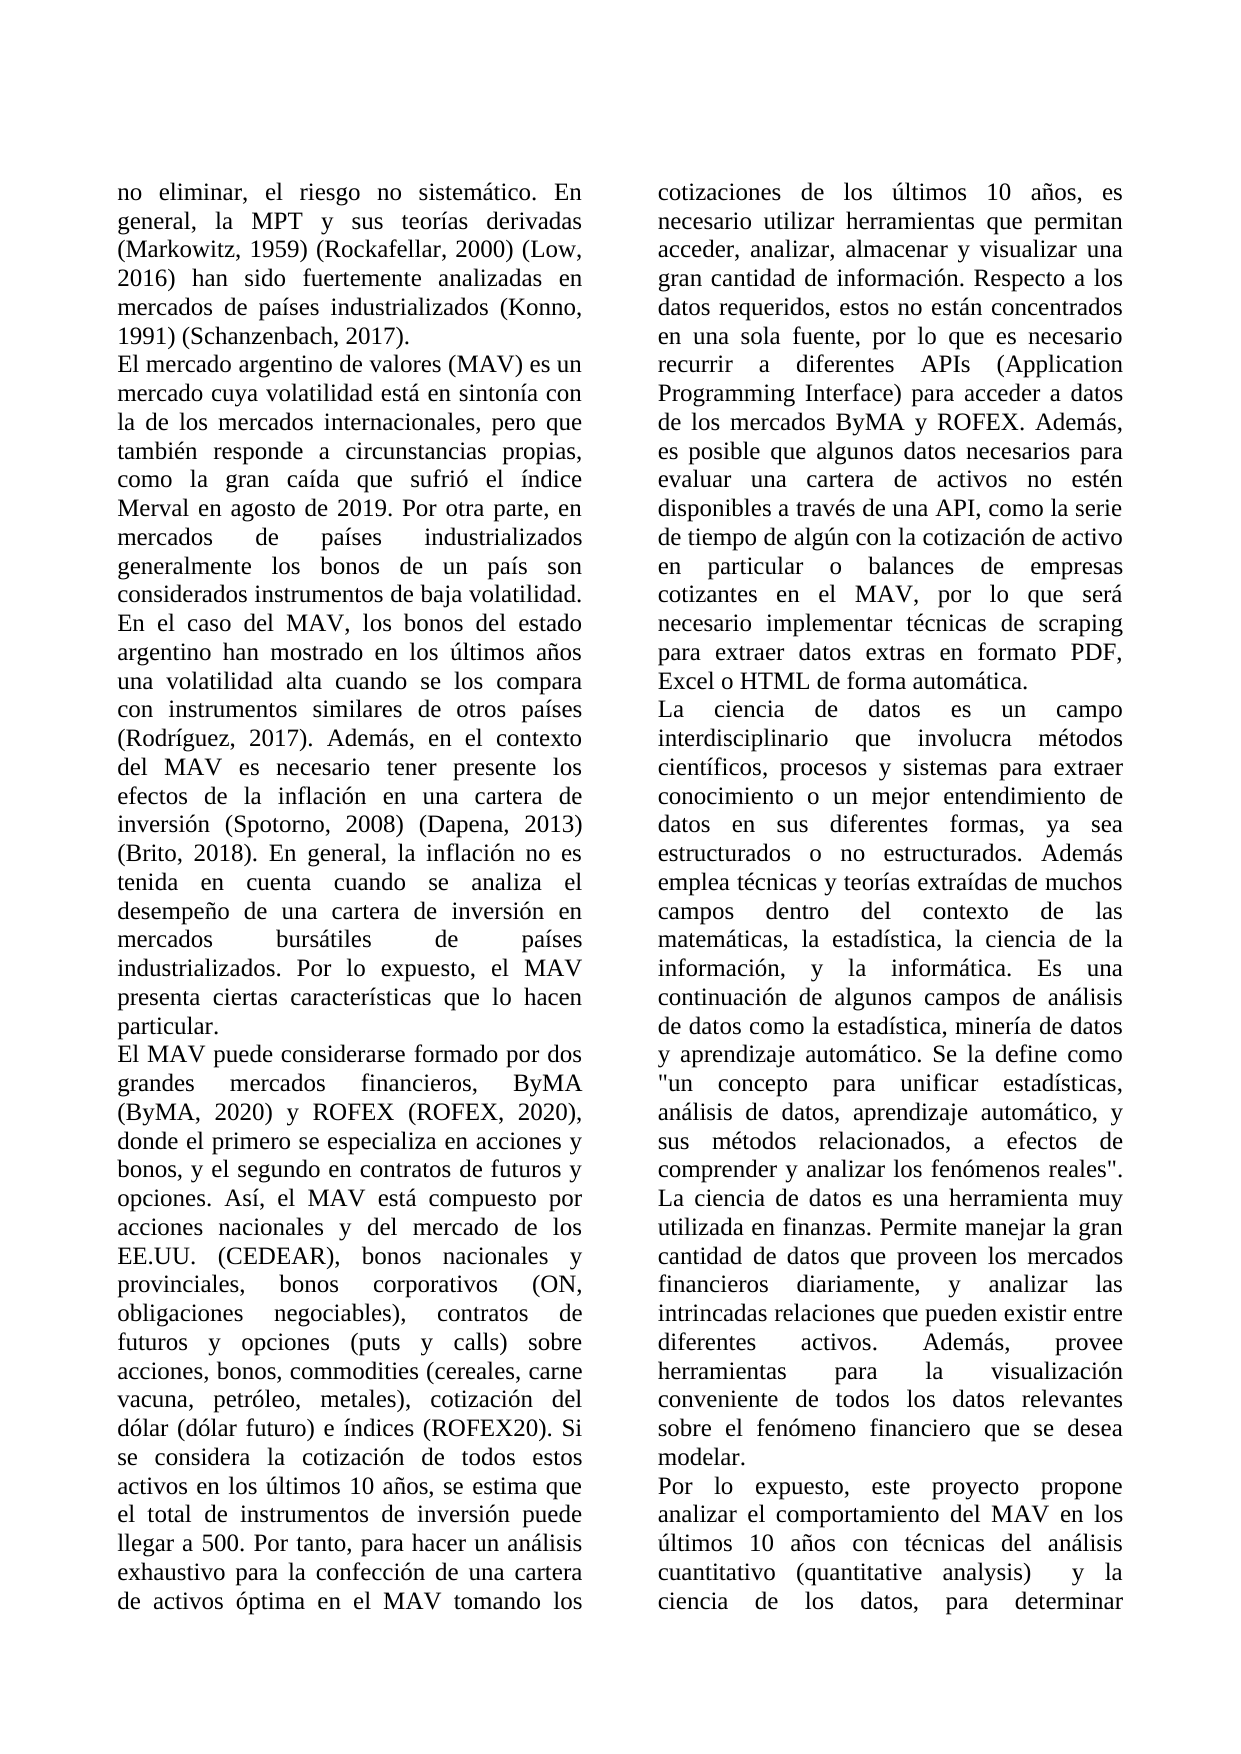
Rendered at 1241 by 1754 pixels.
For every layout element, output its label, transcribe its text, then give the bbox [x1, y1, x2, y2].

text El mercado argentino de valores (MAV) es un mercado cuya volatilidad está en sintonía con la de los mercados internacionales, pero que también responde a circunstancias propias, como la gran caída que sufrió el índice Merval en agosto de 2019. Por otra parte, en mercados de países industrializados generalmente los bonos de un país son considerados instrumentos de baja volatilidad. En el caso del MAV, los bonos del estado argentino han mostrado en los últimos años una volatilidad alta cuando se los compara con instrumentos similares de otros países (Rodríguez, 2017). Además, en el contexto del MAV es necesario tener presente los efectos de la inflación en una cartera de inversión (Spotorno, 2008) (Dapena, 2013) (Brito, 2018). En general, la inflación no es tenida en cuenta cuando se analiza el desempeño de una cartera de inversión en mercados bursátiles de países industrializados. Por lo expuesto, el MAV presenta ciertas características que lo hacen particular. [117, 349, 583, 1039]
text no eliminar, el riesgo no sistemático. En general, la MPT y sus teorías derivadas (Markowitz, 1959) (Rockafellar, 2000) (Low, 2016) han sido fuertemente analizadas en mercados de países industrializados (Konno, 1991) (Schanzenbach, 2017). [117, 177, 583, 349]
text Por lo expuesto, este proyecto propone analizar el comportamiento del MAV en los últimos 10 años con técnicas del análisis cuantitativo (quantitative analysis) y la ciencia de los datos, para determinar [658, 1471, 1123, 1614]
text El MAV puede considerarse formado por dos grandes mercados financieros, ByMA (ByMA, 2020) y ROFEX (ROFEX, 2020), donde el primero se especializa en acciones y bonos, y el segundo en contratos de futuros y opciones. Así, el MAV está compuesto por acciones nacionales y del mercado de los EE.UU. (CEDEAR), bonos nacionales y provinciales, bonos corporativos (ON, obligaciones negociables), contratos de futuros y opciones (puts y calls) sobre acciones, bonos, commodities (cereales, carne vacuna, petróleo, metales), cotización del dólar (dólar futuro) e índices (ROFEX20). Si se considera la cotización de todos estos activos en los últimos 10 años, se estima que el total de instrumentos de inversión puede llegar a 500. Por tanto, para hacer un análisis exhaustivo para la confección de una cartera de activos óptima en el MAV tomando los [117, 1039, 583, 1614]
text La ciencia de datos es un campo interdisciplinario que involucra métodos científicos, procesos y sistemas para extraer conocimiento o un mejor entendimiento de datos en sus diferentes formas, ya sea estructurados o no estructurados. Además emplea técnicas y teorías extraídas de muchos campos dentro del contexto de las matemáticas, la estadística, la ciencia de la información, y la informática. Es una continuación de algunos campos de análisis de datos como la estadística, minería de datos y aprendizaje automático. Se la define como "un concepto para unificar estadísticas, análisis de datos, aprendizaje automático, y sus métodos relacionados, a efectos de comprender y analizar los fenómenos reales". La ciencia de datos es una herramienta muy utilizada en finanzas. Permite manejar la gran cantidad de datos que proveen los mercados financieros diariamente, y analizar las intrincadas relaciones que pueden existir entre diferentes activos. Además, provee herramientas para la visualización conveniente de todos los datos relevantes sobre el fenómeno financiero que se desea modelar. [658, 694, 1123, 1471]
text cotizaciones de los últimos 10 años, es necesario utilizar herramientas que permitan acceder, analizar, almacenar y visualizar una gran cantidad de información. Respecto a los datos requeridos, estos no están concentrados en una sola fuente, por lo que es necesario recurrir a diferentes APIs (Application Programming Interface) para acceder a datos de los mercados ByMA y ROFEX. Además, es posible que algunos datos necesarios para evaluar una cartera de activos no estén disponibles a través de una API, como la serie de tiempo de algún con la cotización de activo en particular o balances de empresas cotizantes en el MAV, por lo que será necesario implementar técnicas de scraping para extraer datos extras en formato PDF, Excel o HTML de forma automática. [658, 177, 1123, 694]
